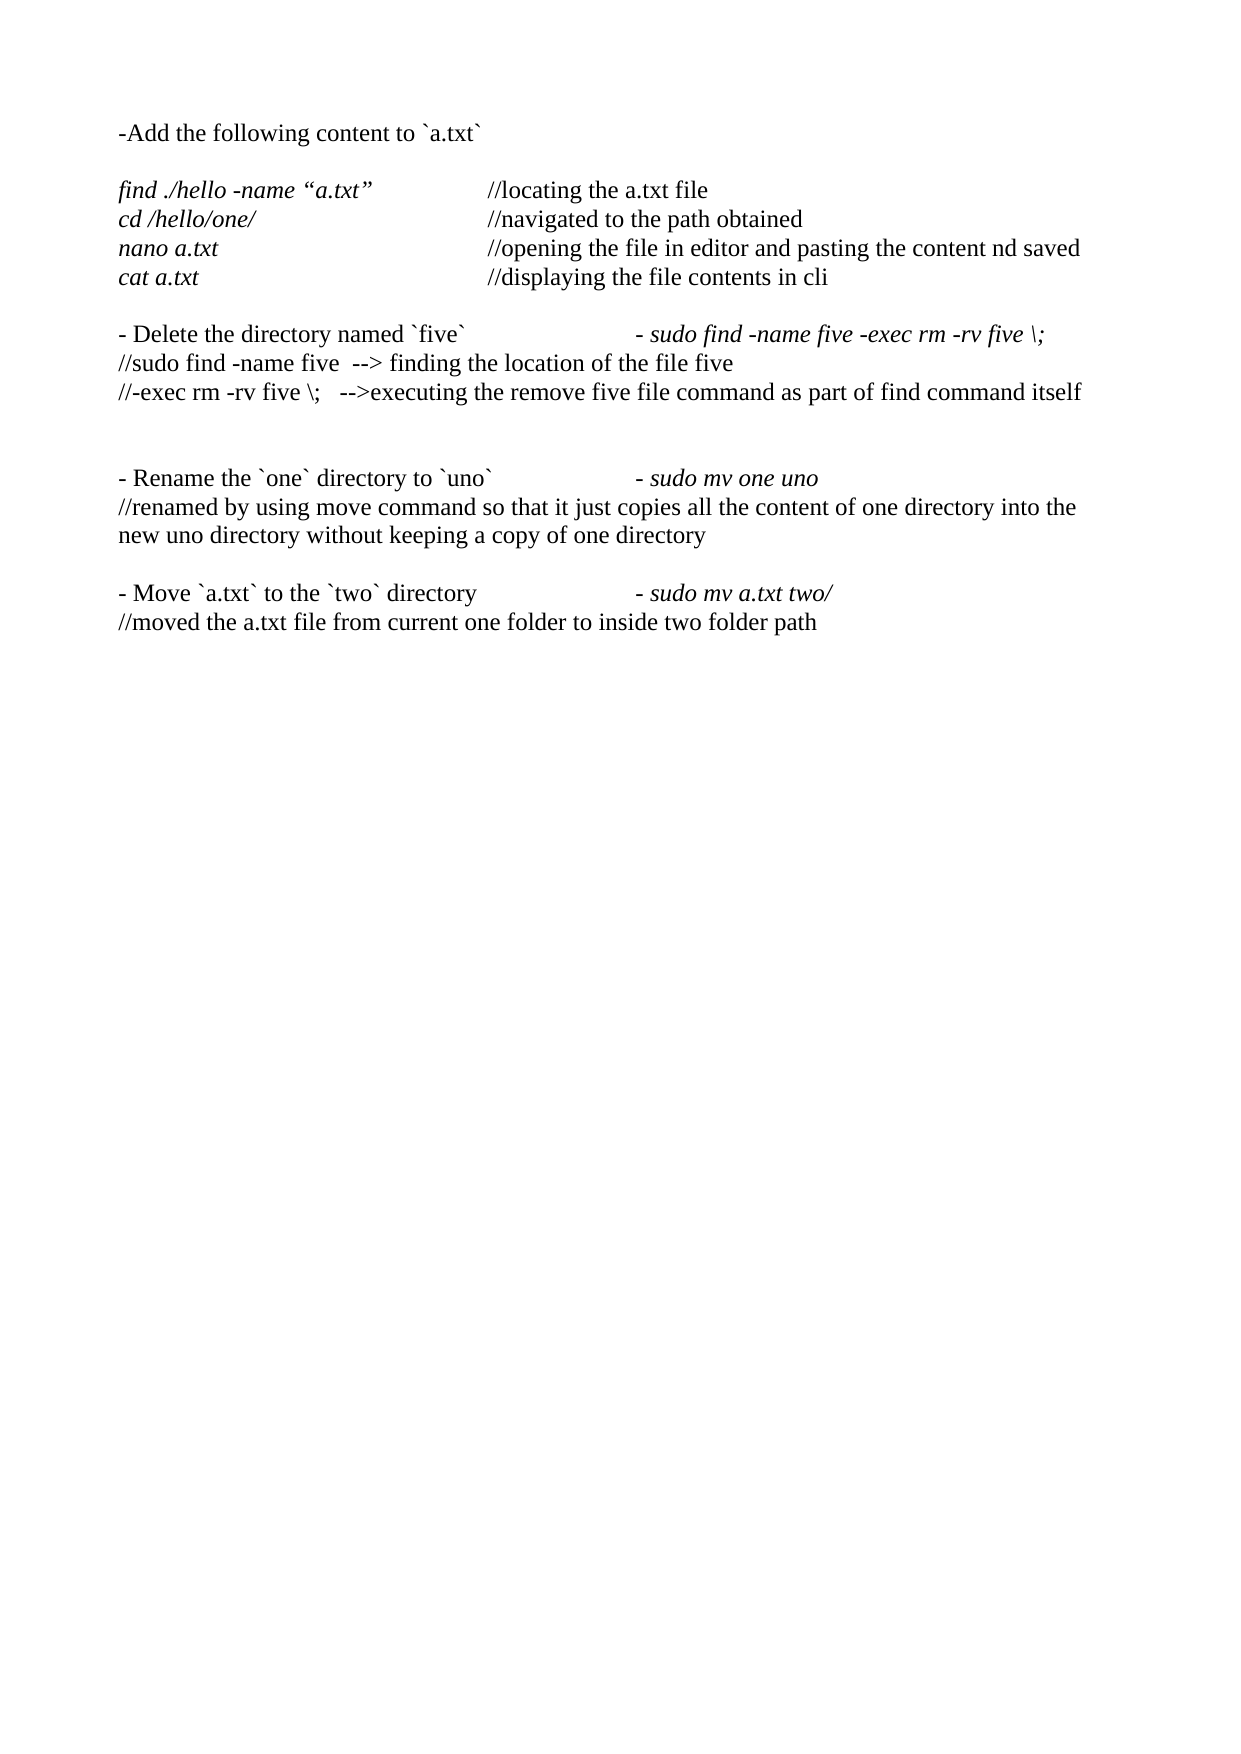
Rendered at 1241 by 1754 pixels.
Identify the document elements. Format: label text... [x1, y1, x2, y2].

text //moved the a.txt file from current one folder to inside two folder path [118, 607, 1122, 636]
text //-exec rm -rv five \; -->executing the remove five file command as part of find command itself [118, 377, 1122, 406]
text - Move `a.txt` to the `two` directory - sudo mv a.txt two/ [118, 578, 1122, 607]
text cd /hello/one/ //navigated to the path obtained [118, 204, 1122, 233]
text //sudo find -name five --> finding the location of the file five [118, 348, 1122, 377]
text - Rename the `one` directory to `uno` - sudo mv one uno [118, 463, 1122, 492]
text cat a.txt //displaying the file contents in cli [118, 262, 1122, 291]
text - Delete the directory named `five` - sudo find -name five -exec rm -rv five \; [118, 319, 1122, 348]
text find ./hello -name “a.txt” //locating the a.txt file [118, 176, 1122, 204]
text //renamed by using move command so that it just copies all the content of one directory into the new uno directory without keeping a copy of one directory [118, 492, 1122, 549]
text -Add the following content to `a.txt` [118, 118, 1122, 147]
text nano a.txt //opening the file in editor and pasting the content nd saved [118, 233, 1122, 262]
